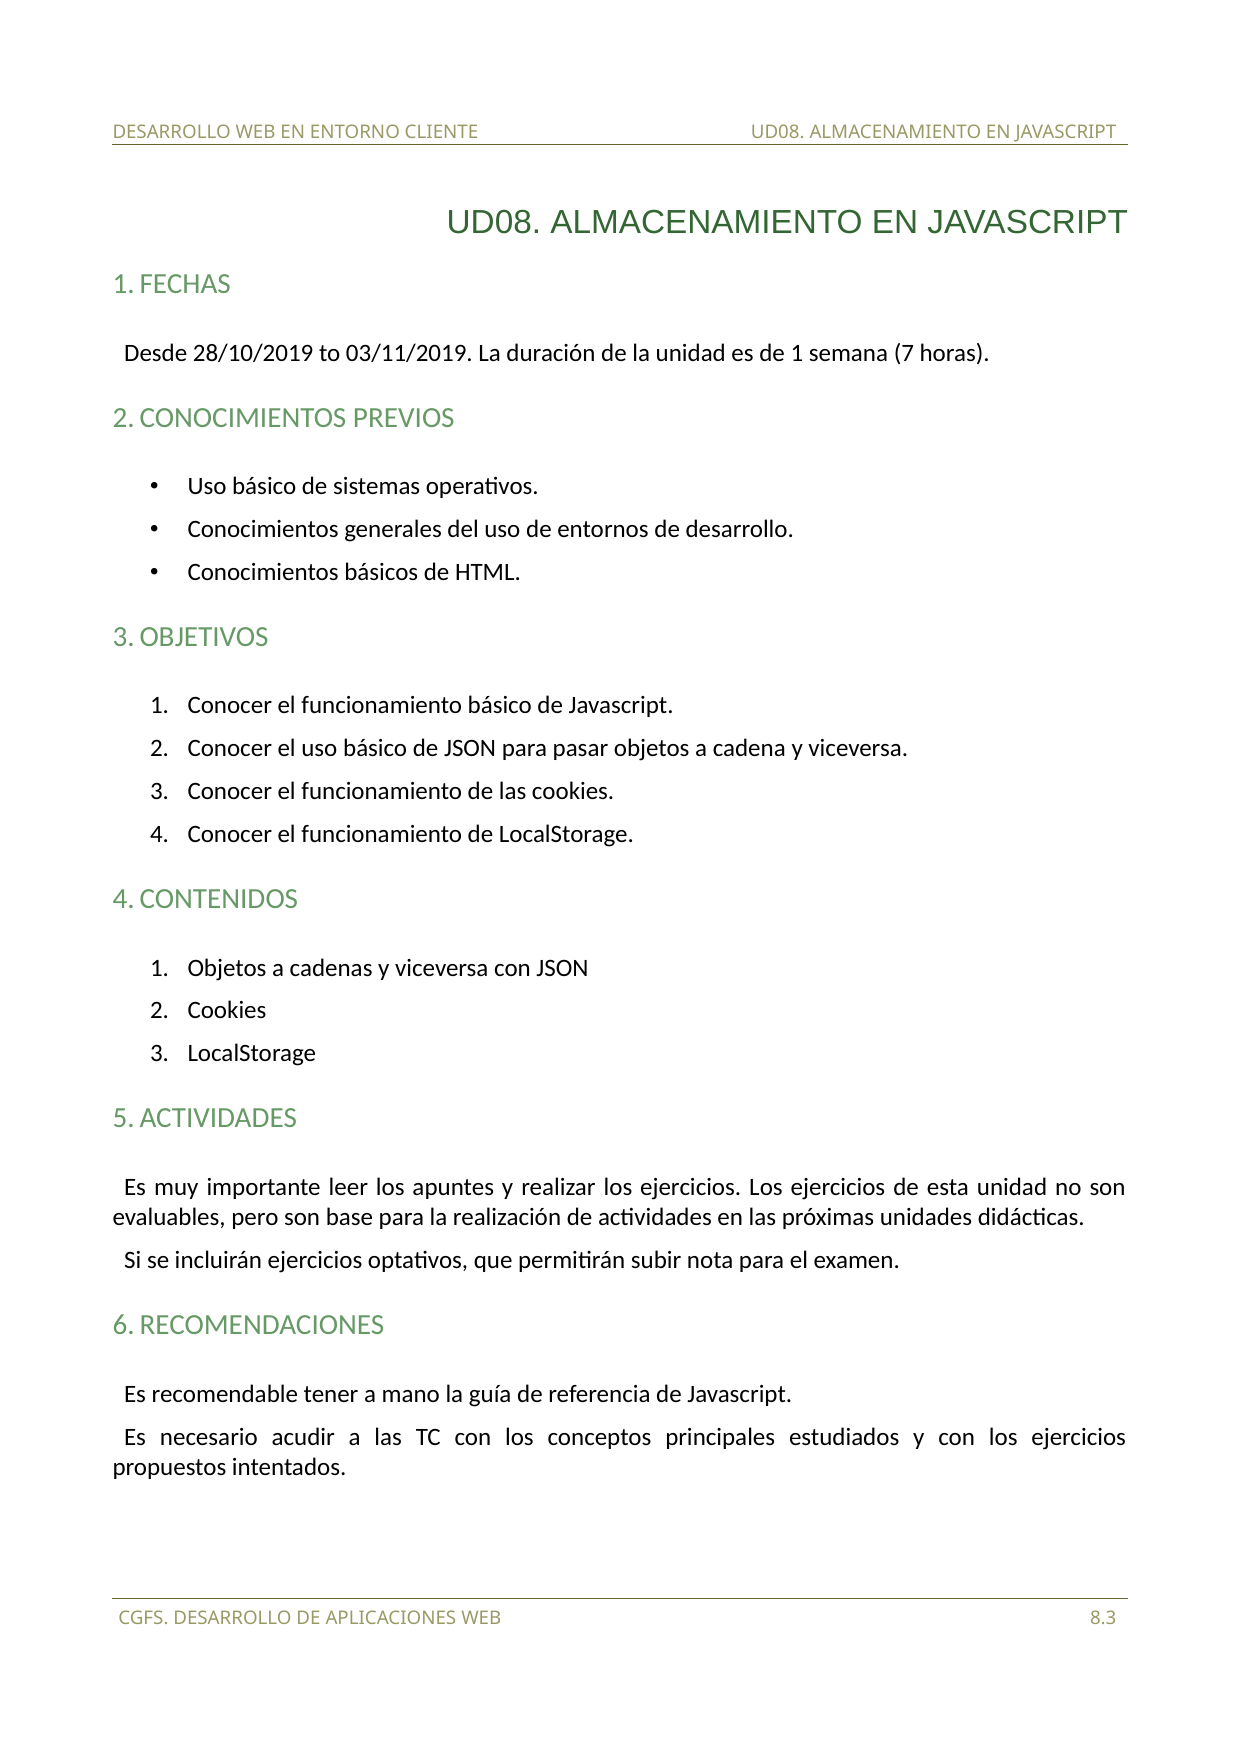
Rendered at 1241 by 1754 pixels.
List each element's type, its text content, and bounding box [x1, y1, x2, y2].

subtitle Contenidos [112, 880, 1128, 916]
list LocalStorage [150, 1038, 1128, 1068]
list Objetos a cadenas y viceversa con JSON [150, 952, 1128, 982]
list Conocer el funcionamiento de LocalStorage. [150, 818, 1128, 849]
list Conocer el uso básico de JSON para pasar objetos a cadena y viceversa. [150, 732, 1128, 763]
list Cookies [150, 995, 1128, 1025]
text UD08. Almacenamiento en Javascript [112, 202, 1128, 240]
text Desde 28/10/2019 to 03/11/2019. La duración de la unidad es de 1 semana (7 horas). [112, 337, 1128, 367]
subtitle Actividades [112, 1099, 1128, 1135]
text Es necesario acudir a las TC con los conceptos principales estudiados y con los ejercicios propuestos intentados. [112, 1421, 1128, 1482]
subtitle Conocimientos previos [112, 399, 1128, 434]
list Conocer el funcionamiento básico de Javascript. [150, 689, 1128, 720]
list Conocimientos generales del uso de entornos de desarrollo. [150, 513, 1128, 544]
text Es recomendable tener a mano la guía de referencia de Javascript. [112, 1378, 1128, 1408]
list Conocimientos básicos de HTML. [150, 556, 1128, 587]
text Es muy importante leer los apuntes y realizar los ejercicios. Los ejercicios de esta unidad no son evaluables, pero son base para la realización de actividades en las próximas unidades didácticas. [112, 1171, 1128, 1232]
subtitle Recomendaciones [112, 1306, 1128, 1342]
list Conocer el funcionamiento de las cookies. [150, 775, 1128, 806]
text Si se incluirán ejercicios optativos, que permitirán subir nota para el examen. [112, 1244, 1128, 1275]
subtitle Fechas [112, 265, 1128, 301]
subtitle Objetivos [112, 618, 1128, 653]
list Uso básico de sistemas operativos. [150, 470, 1128, 501]
